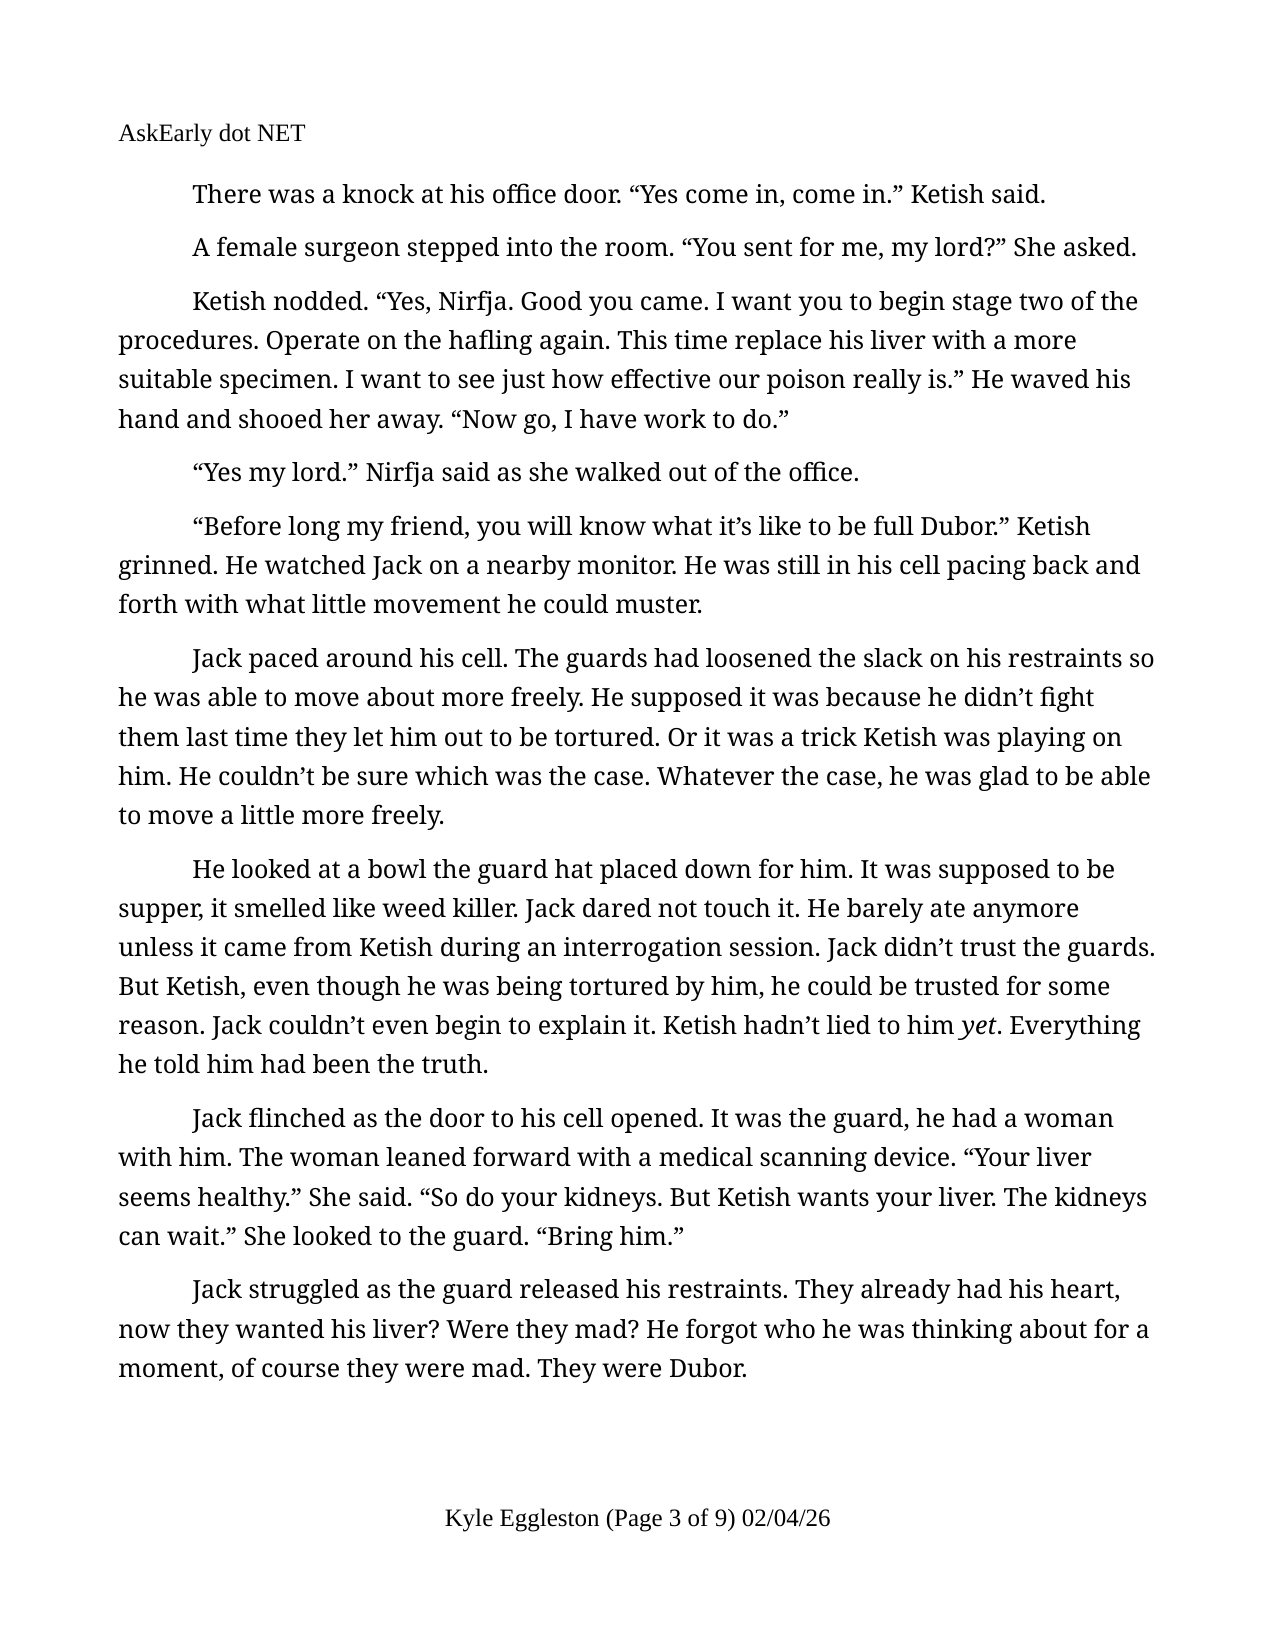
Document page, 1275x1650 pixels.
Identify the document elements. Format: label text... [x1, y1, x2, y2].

text Ketish nodded. “Yes, Nirfja. Good you came. I want you to begin stage two of the procedures. Operate on the hafling again. This time replace his liver with a more suitable specimen. I want to see just how effective our poison really is.” He waved his hand and shooed her away. “Now go, I have work to do.” [118, 284, 1157, 435]
text He looked at a bowl the guard hat placed down for him. It was supposed to be supper, it smelled like weed killer. Jack dared not touch it. He barely ate anymore unless it came from Ketish during an interrogation session. Jack didn’t trust the guards. But Ketish, even though he was being tortured by him, he could be trusted for some reason. Jack couldn’t even begin to explain it. Ketish hadn’t lied to him yet. Everything he told him had been the truth. [118, 851, 1157, 1081]
text “Yes my lord.” Nirfja said as she walked out of the office. [118, 455, 1157, 489]
text Jack paced around his cell. The guards had loosened the slack on his restraints so he was able to move about more freely. He supposed it was because he didn’t fight them last time they let him out to be tortured. Or it was a trick Ketish was playing on him. He couldn’t be sure which was the case. Whatever the case, he was glad to be able to move a little more freely. [118, 641, 1157, 832]
text Jack flinched as the door to his cell opened. It was the guard, he had a woman with him. The woman leaned forward with a medical scanning device. “Your liver seems healthy.” She said. “So do your kidneys. But Ketish wants your liver. The kidneys can wait.” She looked to the guard. “Bring him.” [118, 1101, 1157, 1252]
text A female surgeon stepped into the room. “You sent for me, my lord?” She asked. [118, 230, 1157, 264]
text “Before long my friend, you will know what it’s like to be full Dubor.” Ketish grinned. He watched Jack on a nearby monitor. He was still in his cell pacing back and forth with what little movement he could muster. [118, 509, 1157, 621]
text Jack struggled as the guard released his restraints. They already had his heart, now they wanted his liver? Were they mad? He forgot who he was thinking about for a moment, of course they were mad. They were Dubor. [118, 1272, 1157, 1384]
text There was a knock at his office door. “Yes come in, come in.” Ketish said. [118, 176, 1157, 210]
